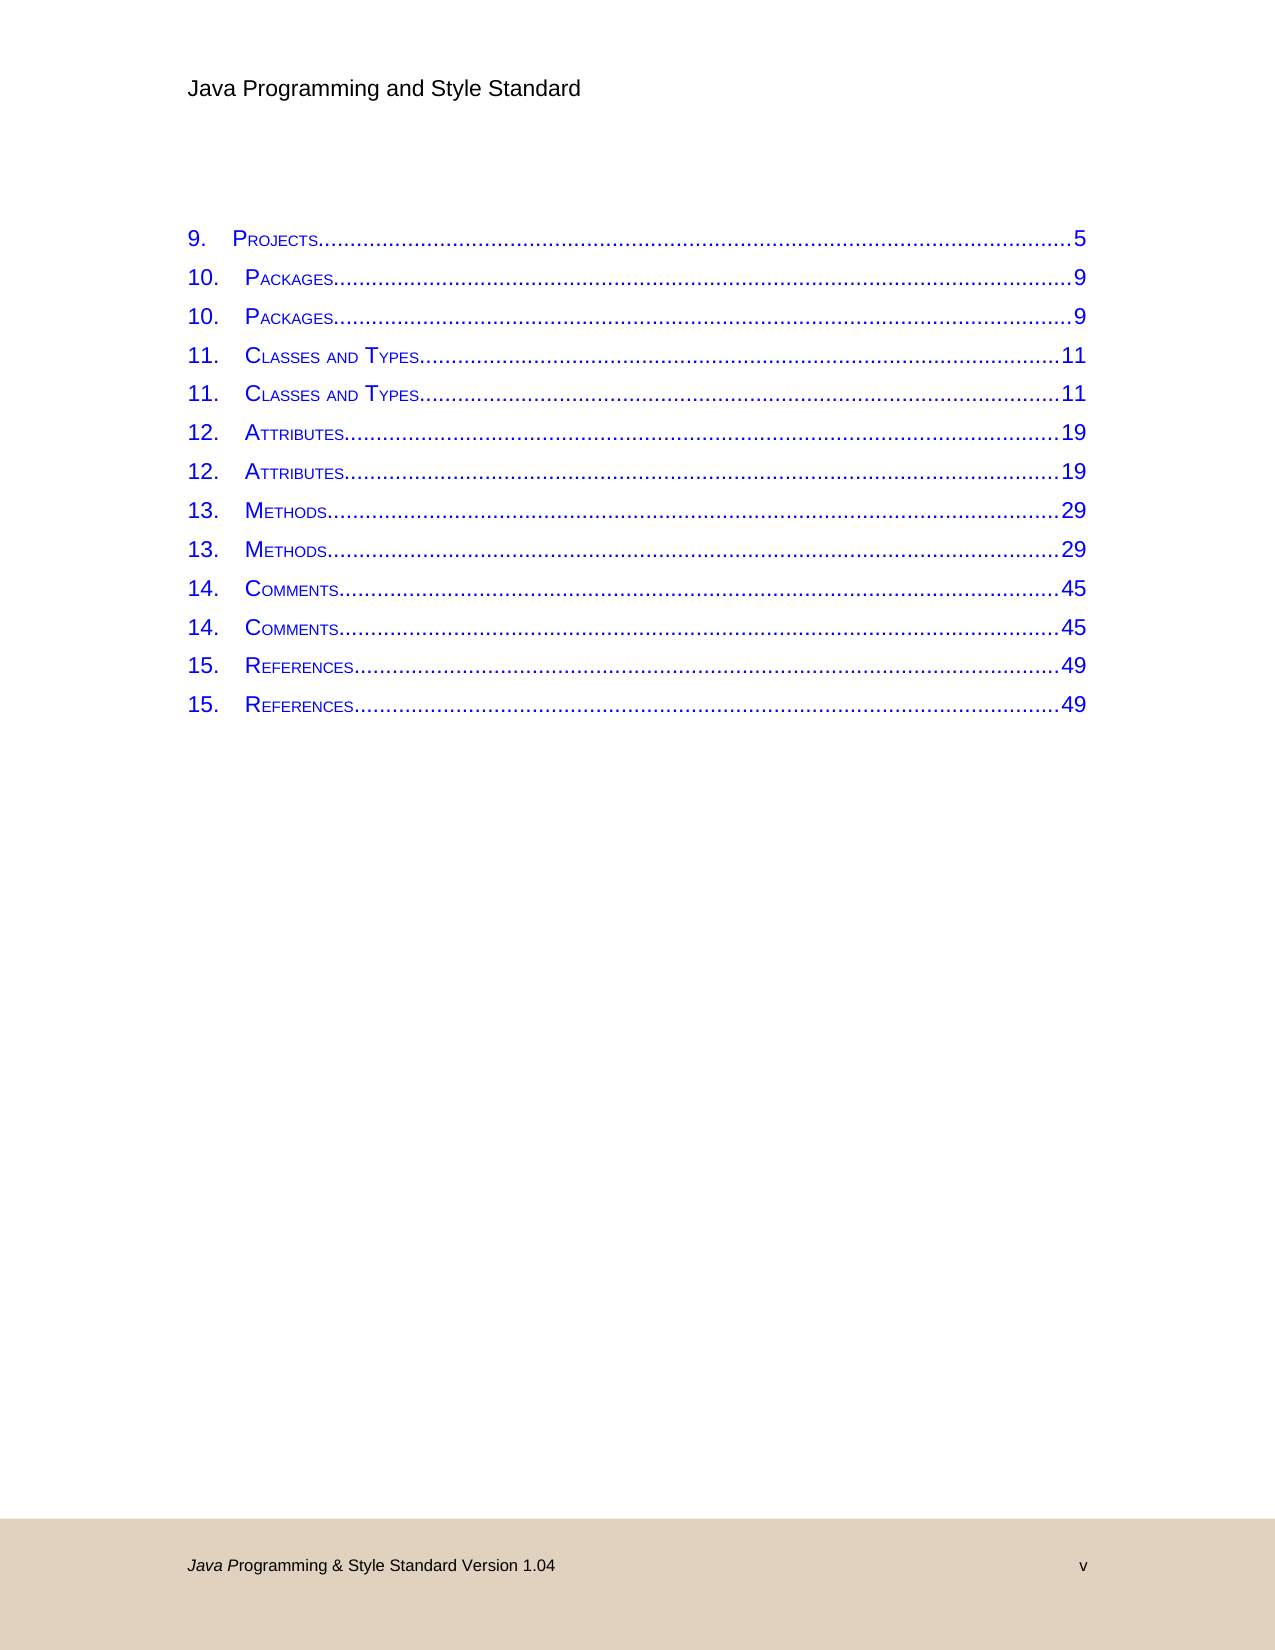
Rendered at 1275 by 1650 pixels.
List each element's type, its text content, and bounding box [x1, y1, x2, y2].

text 10. Packages 9 [187, 264, 1087, 290]
text 10. Packages 9 [187, 303, 1087, 329]
text 11. Classes and Types 11 [187, 380, 1087, 407]
text 13. Methods 29 [187, 536, 1087, 562]
text 15. References 49 [187, 652, 1087, 679]
text 9. Projects 5 [187, 225, 1087, 251]
text 12. Attributes 19 [187, 458, 1087, 484]
text 14. Comments 45 [187, 613, 1087, 640]
text 15. References 49 [187, 691, 1087, 718]
text 14. Comments 45 [187, 575, 1087, 601]
text 13. Methods 29 [187, 497, 1087, 523]
text 12. Attributes 19 [187, 419, 1087, 446]
text 11. Classes and Types 11 [187, 342, 1087, 368]
